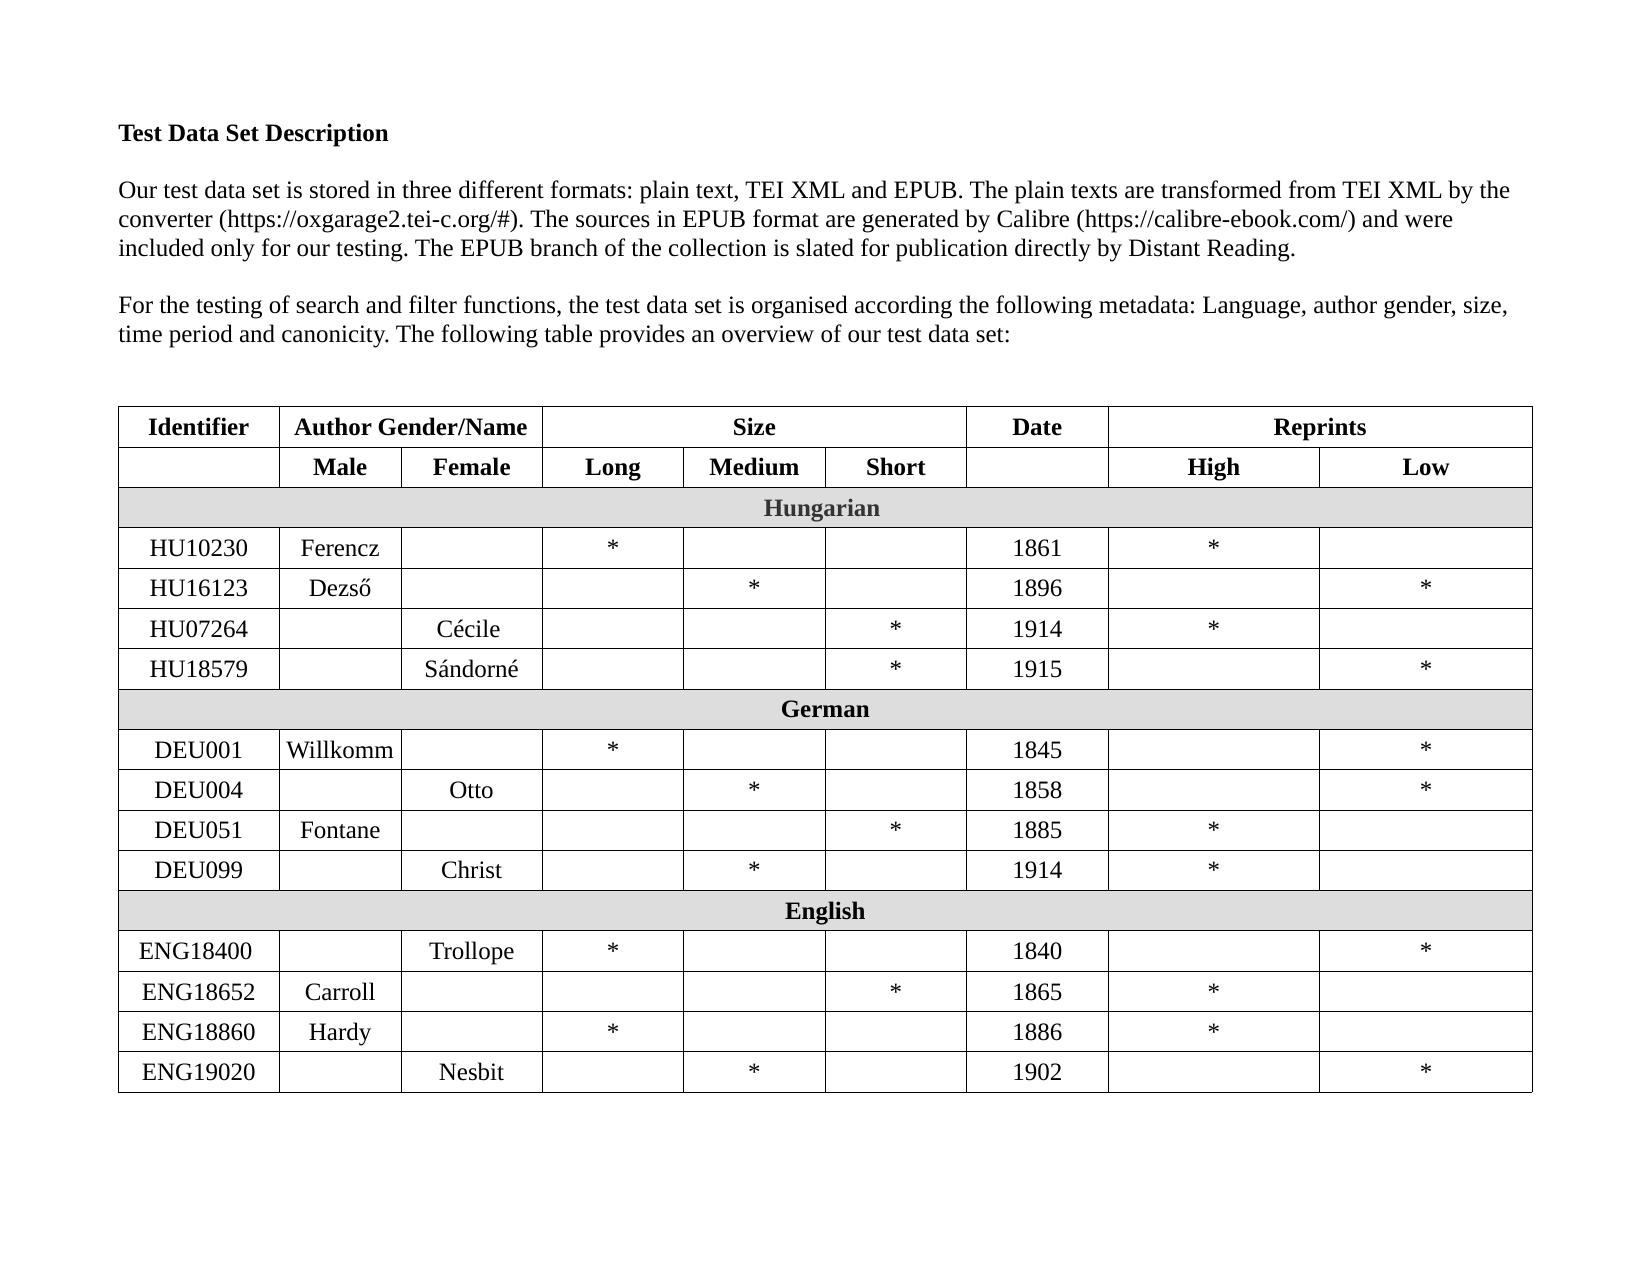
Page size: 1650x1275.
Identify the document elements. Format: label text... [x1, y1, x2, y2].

table_cell * [684, 569, 825, 608]
table_cell [1320, 851, 1532, 890]
table_header Reprints [1109, 407, 1532, 447]
table_cell DEU001 [119, 730, 279, 769]
table_cell [280, 649, 401, 688]
table_cell [543, 649, 683, 688]
table_cell ENG19020 [119, 1052, 279, 1092]
table_cell * [1109, 1012, 1319, 1051]
table_cell Medium [684, 448, 825, 487]
table_cell Female [402, 448, 542, 487]
table_cell * [826, 811, 966, 850]
table_cell [280, 931, 401, 971]
table_cell Dezső [280, 569, 401, 608]
table_cell DEU099 [119, 851, 279, 890]
table_cell [684, 609, 825, 648]
table_cell 1914 [967, 851, 1108, 890]
table_cell * [1109, 851, 1319, 890]
table_cell [826, 1052, 966, 1092]
table_cell * [1320, 649, 1532, 688]
table_cell Cécile [402, 609, 542, 648]
table_cell DEU051 [119, 811, 279, 850]
table_cell [543, 609, 683, 648]
table_cell [402, 972, 542, 1011]
table_header Size [543, 407, 966, 447]
table_cell [1109, 1052, 1319, 1092]
table_cell English [119, 891, 1532, 930]
table_cell Short [826, 448, 966, 487]
table_cell * [1109, 609, 1319, 648]
text Test Data Set Description [118, 118, 1532, 147]
table_cell [684, 730, 825, 769]
table_cell [119, 448, 279, 487]
table_cell [402, 730, 542, 769]
table_cell Carroll [280, 972, 401, 1011]
table_cell * [826, 649, 966, 688]
table_cell HU10230 [119, 528, 279, 568]
table_cell [826, 931, 966, 971]
table_cell * [1320, 770, 1532, 809]
table_cell [1109, 730, 1319, 769]
table_cell [1320, 609, 1532, 648]
table_cell * [1109, 972, 1319, 1011]
table_cell [1320, 1012, 1532, 1051]
table_cell * [684, 851, 825, 890]
table_cell [402, 811, 542, 850]
table_cell [543, 851, 683, 890]
table_cell [826, 1012, 966, 1051]
table_cell * [826, 609, 966, 648]
table_cell [543, 1052, 683, 1092]
table_cell Low [1320, 448, 1532, 487]
table_cell [1109, 569, 1319, 608]
table_cell Ferencz [280, 528, 401, 568]
table_cell Hardy [280, 1012, 401, 1051]
table_cell [1320, 811, 1532, 850]
table_cell German [119, 690, 1532, 729]
table_cell * [684, 1052, 825, 1092]
table_cell Otto [402, 770, 542, 809]
table_cell [543, 770, 683, 809]
table_cell [684, 649, 825, 688]
table_cell Nesbit [402, 1052, 542, 1092]
table_cell [826, 851, 966, 890]
table_cell 1845 [967, 730, 1108, 769]
table_cell 1865 [967, 972, 1108, 1011]
table_cell HU16123 [119, 569, 279, 608]
table_header Author Gender/Name [280, 407, 542, 447]
table_cell [543, 569, 683, 608]
table_cell 1861 [967, 528, 1108, 568]
table_cell 1886 [967, 1012, 1108, 1051]
table_cell [280, 609, 401, 648]
table_cell [684, 972, 825, 1011]
table_cell * [1320, 569, 1532, 608]
table_cell [826, 528, 966, 568]
table_cell [402, 528, 542, 568]
table_cell [402, 569, 542, 608]
table_cell [280, 1052, 401, 1092]
table_cell ENG18860 [119, 1012, 279, 1051]
table_cell [543, 972, 683, 1011]
table_cell [402, 1012, 542, 1051]
table_cell * [543, 528, 683, 568]
table_cell [684, 528, 825, 568]
table_cell [826, 569, 966, 608]
table_cell 1840 [967, 931, 1108, 971]
table_cell 1902 [967, 1052, 1108, 1092]
table_cell [826, 770, 966, 809]
table_cell ENG18400 [119, 931, 279, 971]
table_header Identifier [119, 407, 279, 447]
table_cell Trollope [402, 931, 542, 971]
table_cell Sándorné [402, 649, 542, 688]
table_cell [684, 1012, 825, 1051]
table_cell [1320, 528, 1532, 568]
table_cell * [543, 730, 683, 769]
table_cell [1109, 931, 1319, 971]
table_cell * [1320, 931, 1532, 971]
table_cell [543, 811, 683, 850]
table_cell * [1109, 528, 1319, 568]
table_cell Male [280, 448, 401, 487]
table_cell Fontane [280, 811, 401, 850]
table_cell 1885 [967, 811, 1108, 850]
table_cell Hungarian [119, 488, 1532, 527]
table_cell HU07264 [119, 609, 279, 648]
table_cell HU18579 [119, 649, 279, 688]
table_cell [280, 851, 401, 890]
table_cell [684, 811, 825, 850]
table_cell Willkomm [280, 730, 401, 769]
table_header Date [967, 407, 1108, 447]
table_cell * [543, 1012, 683, 1051]
table_cell [1320, 972, 1532, 1011]
table_cell [826, 730, 966, 769]
table_cell * [543, 931, 683, 971]
table_cell 1914 [967, 609, 1108, 648]
table_cell * [1109, 811, 1319, 850]
table_cell Long [543, 448, 683, 487]
table_cell ENG18652 [119, 972, 279, 1011]
table_cell * [684, 770, 825, 809]
text Our test data set is stored in three different formats: plain text, TEI XML and EPUB. The plain texts are transformed from TEI XML by the converter (https://oxgarage2.tei-c.org/#). The sources in EPUB format are generated by Calibre (https://calibre-ebook.com/) and were included only for our testing. The EPUB branch of the collection is slated for publication directly by Distant Reading. For the testing of search and filter functions, the test data set is organised according the following metadata: Language, author gender, size, time period and canonicity. The following table provides an overview of our test data set: [118, 176, 1532, 348]
table_cell [684, 931, 825, 971]
table_cell DEU004 [119, 770, 279, 809]
table_cell High [1109, 448, 1319, 487]
table_cell * [826, 972, 966, 1011]
table_cell * [1320, 730, 1532, 769]
table_cell [1109, 770, 1319, 809]
table_cell Christ [402, 851, 542, 890]
table_cell [1109, 649, 1319, 688]
table_cell 1896 [967, 569, 1108, 608]
table_cell [280, 770, 401, 809]
table_cell * [1320, 1052, 1532, 1092]
table_cell [967, 448, 1108, 487]
table_cell 1915 [967, 649, 1108, 688]
table_cell 1858 [967, 770, 1108, 809]
